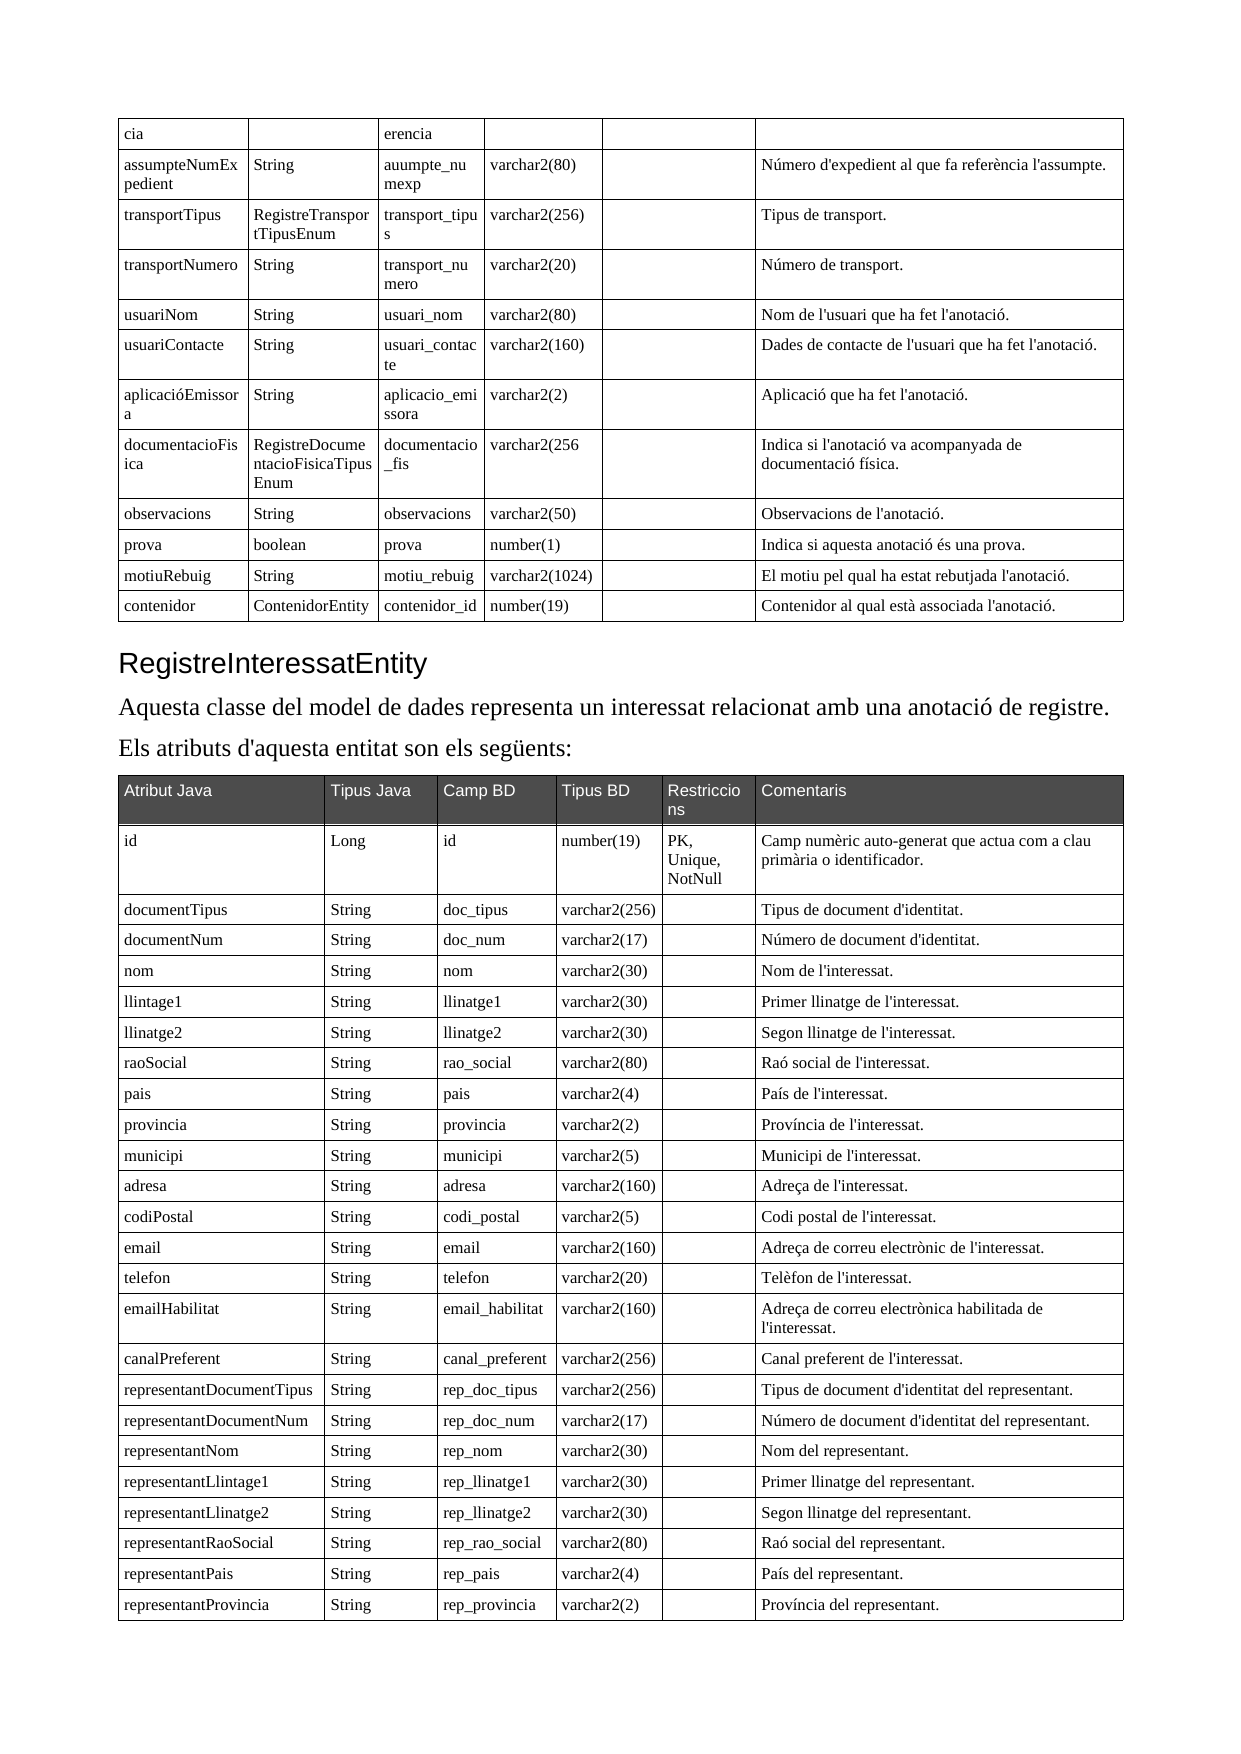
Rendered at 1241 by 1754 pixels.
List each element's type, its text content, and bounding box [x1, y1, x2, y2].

table_cell Tipus de document d'identitat. [756, 895, 1123, 924]
table_cell [663, 1202, 755, 1232]
table_cell String [325, 1590, 437, 1619]
table_cell rep_nom [438, 1436, 556, 1466]
table_cell Indica si aquesta anotació és una prova. [756, 530, 1123, 559]
table_cell String [249, 499, 378, 529]
table_cell [663, 1264, 755, 1293]
table_cell documentTipus [119, 895, 324, 924]
table_cell Observacions de l'anotació. [756, 499, 1123, 529]
table_cell [663, 1233, 755, 1262]
table_cell transportNumero [119, 250, 248, 298]
table_cell number(1) [485, 530, 602, 559]
table_cell emailHabilitat [119, 1294, 324, 1343]
table_cell id [438, 826, 556, 894]
table_cell [663, 1079, 755, 1109]
table_cell PK, Unique, NotNull [663, 826, 755, 894]
table_cell observacions [119, 499, 248, 529]
table_cell boolean [249, 530, 378, 559]
table_cell Primer llinatge de l'interessat. [756, 987, 1123, 1017]
table_cell rep_provincia [438, 1590, 556, 1619]
table_cell cia [119, 119, 248, 149]
table_cell varchar2(256) [557, 895, 662, 924]
table_cell String [325, 1233, 437, 1262]
table_cell varchar2(50) [485, 499, 602, 529]
table_cell varchar2(160) [557, 1171, 662, 1201]
table_cell canalPreferent [119, 1344, 324, 1374]
table_cell Primer llinatge del representant. [756, 1467, 1123, 1497]
table_cell [663, 1110, 755, 1139]
table_cell varchar2(1024) [485, 561, 602, 590]
table_cell String [325, 987, 437, 1017]
table_cell [663, 956, 755, 986]
table_cell [663, 987, 755, 1017]
table_cell doc_tipus [438, 895, 556, 924]
table_cell documentNum [119, 925, 324, 955]
table_cell prova [119, 530, 248, 559]
table_cell Adreça de correu electrònic de l'interessat. [756, 1233, 1123, 1262]
table_cell varchar2(256) [485, 200, 602, 249]
table_header Restriccions [663, 776, 755, 824]
table_cell [603, 591, 755, 621]
table_cell String [325, 1436, 437, 1466]
table_cell String [325, 1467, 437, 1497]
table_cell prova [379, 530, 484, 559]
table_cell ContenidorEntity [249, 591, 378, 621]
table_cell [603, 561, 755, 590]
table_cell pais [438, 1079, 556, 1109]
table_cell String [325, 1559, 437, 1589]
table_cell contenidor [119, 591, 248, 621]
table_cell documentacio_fis [379, 430, 484, 498]
table_header Comentaris [756, 776, 1123, 824]
table_cell varchar2(30) [557, 1018, 662, 1047]
table_cell usuari_nom [379, 300, 484, 329]
table_cell number(19) [557, 826, 662, 894]
table_cell [603, 250, 755, 298]
table_cell [663, 1467, 755, 1497]
table_cell llinatge2 [119, 1018, 324, 1047]
table_cell representantDocumentTipus [119, 1375, 324, 1404]
table_cell assumpteNumExpedient [119, 150, 248, 199]
table_cell rep_llinatge2 [438, 1498, 556, 1527]
table_cell usuari_contacte [379, 330, 484, 379]
table_cell transportTipus [119, 200, 248, 249]
table_cell representantNom [119, 1436, 324, 1466]
table_cell llinatge2 [438, 1018, 556, 1047]
table_cell [603, 300, 755, 329]
table_cell rep_pais [438, 1559, 556, 1589]
table_cell Raó social del representant. [756, 1529, 1123, 1558]
table_cell varchar2(5) [557, 1141, 662, 1170]
table_cell Telèfon de l'interessat. [756, 1264, 1123, 1293]
table_cell [663, 1171, 755, 1201]
table_cell [249, 119, 378, 149]
table_cell raoSocial [119, 1048, 324, 1078]
table_cell varchar2(30) [557, 1498, 662, 1527]
table_cell adresa [438, 1171, 556, 1201]
table_cell Tipus de transport. [756, 200, 1123, 249]
table_cell codiPostal [119, 1202, 324, 1232]
table_cell [663, 1141, 755, 1170]
table_cell transport_numero [379, 250, 484, 298]
table_cell Camp numèric auto-generat que actua com a clau primària o identificador. [756, 826, 1123, 894]
table_cell String [325, 1406, 437, 1435]
table_cell [603, 530, 755, 559]
table_cell erencia [379, 119, 484, 149]
table_cell String [325, 1375, 437, 1404]
table_cell varchar2(17) [557, 925, 662, 955]
table_cell String [325, 1171, 437, 1201]
table_cell varchar2(4) [557, 1079, 662, 1109]
table_cell varchar2(80) [557, 1529, 662, 1558]
table_cell email [438, 1233, 556, 1262]
table_cell RegistreTransportTipusEnum [249, 200, 378, 249]
table_cell Codi postal de l'interessat. [756, 1202, 1123, 1232]
table_cell Segon llinatge del representant. [756, 1498, 1123, 1527]
table_cell País de l'interessat. [756, 1079, 1123, 1109]
table_cell Número de document d'identitat. [756, 925, 1123, 955]
table_cell rep_doc_num [438, 1406, 556, 1435]
table_cell pais [119, 1079, 324, 1109]
table_cell Tipus de document d'identitat del representant. [756, 1375, 1123, 1404]
table_cell usuariContacte [119, 330, 248, 379]
table_cell Raó social de l'interessat. [756, 1048, 1123, 1078]
table_cell provincia [438, 1110, 556, 1139]
table_cell String [325, 956, 437, 986]
table_cell varchar2(80) [485, 150, 602, 199]
table_cell Província del representant. [756, 1590, 1123, 1619]
table_cell varchar2(20) [557, 1264, 662, 1293]
table_cell canal_preferent [438, 1344, 556, 1374]
table_cell [603, 430, 755, 498]
table_cell varchar2(2) [557, 1590, 662, 1619]
table_cell String [325, 1048, 437, 1078]
table_cell String [249, 300, 378, 329]
table_cell Canal preferent de l'interessat. [756, 1344, 1123, 1374]
table_header Tipus Java [325, 776, 437, 824]
table_cell varchar2(30) [557, 956, 662, 986]
table_cell [663, 1436, 755, 1466]
table_cell telefon [438, 1264, 556, 1293]
table_cell [603, 499, 755, 529]
table_cell Nom de l'usuari que ha fet l'anotació. [756, 300, 1123, 329]
table_cell [603, 119, 755, 149]
table_cell String [325, 1018, 437, 1047]
table_cell varchar2(160) [485, 330, 602, 379]
table_cell adresa [119, 1171, 324, 1201]
table_cell Municipi de l'interessat. [756, 1141, 1123, 1170]
table_cell Número d'expedient al que fa referència l'assumpte. [756, 150, 1123, 199]
table_cell email [119, 1233, 324, 1262]
table_cell rep_doc_tipus [438, 1375, 556, 1404]
table_cell aplicacióEmissora [119, 380, 248, 429]
table_cell aplicacio_emissora [379, 380, 484, 429]
table_cell String [249, 330, 378, 379]
table_cell [663, 1294, 755, 1343]
text Els atributs d'aquesta entitat son els següents: [118, 733, 1122, 762]
subtitle RegistreInteressatEntity [118, 646, 1122, 680]
table_cell Indica si l'anotació va acompanyada de documentació física. [756, 430, 1123, 498]
table_cell rep_rao_social [438, 1529, 556, 1558]
table_cell representantPais [119, 1559, 324, 1589]
table_cell String [325, 1264, 437, 1293]
table_cell varchar2(2) [557, 1110, 662, 1139]
table_cell [663, 895, 755, 924]
table_cell String [325, 1110, 437, 1139]
table_cell String [325, 1202, 437, 1232]
table_header Camp BD [438, 776, 556, 824]
table_cell Número de transport. [756, 250, 1123, 298]
table_cell [603, 330, 755, 379]
table_cell String [325, 925, 437, 955]
table_cell varchar2(30) [557, 1467, 662, 1497]
table_cell String [325, 1344, 437, 1374]
table_cell String [325, 1498, 437, 1527]
table_cell municipi [119, 1141, 324, 1170]
table_cell Nom del representant. [756, 1436, 1123, 1466]
table_cell [663, 925, 755, 955]
table_cell String [325, 895, 437, 924]
table_cell [603, 380, 755, 429]
table_cell id [119, 826, 324, 894]
table_cell Segon llinatge de l'interessat. [756, 1018, 1123, 1047]
table_cell representantLlintage1 [119, 1467, 324, 1497]
table_header Atribut Java [119, 776, 324, 824]
table_cell [663, 1529, 755, 1558]
table_cell String [249, 380, 378, 429]
table_cell nom [438, 956, 556, 986]
table_cell varchar2(160) [557, 1294, 662, 1343]
table_cell String [249, 150, 378, 199]
table_cell Província de l'interessat. [756, 1110, 1123, 1139]
table_cell number(19) [485, 591, 602, 621]
table_cell observacions [379, 499, 484, 529]
table_cell municipi [438, 1141, 556, 1170]
table_cell El motiu pel qual ha estat rebutjada l'anotació. [756, 561, 1123, 590]
table_cell email_habilitat [438, 1294, 556, 1343]
table_cell contenidor_id [379, 591, 484, 621]
table_cell varchar2(80) [557, 1048, 662, 1078]
table_cell [756, 119, 1123, 149]
table_cell doc_num [438, 925, 556, 955]
text Aquesta classe del model de dades representa un interessat relacionat amb una anotació de registre. [118, 692, 1122, 721]
table_cell varchar2(80) [485, 300, 602, 329]
table_cell [663, 1048, 755, 1078]
table_cell [603, 150, 755, 199]
table_cell representantRaoSocial [119, 1529, 324, 1558]
table_cell transport_tipus [379, 200, 484, 249]
table_cell varchar2(30) [557, 987, 662, 1017]
table_cell [663, 1344, 755, 1374]
table_cell varchar2(256 [485, 430, 602, 498]
table_cell varchar2(5) [557, 1202, 662, 1232]
table_cell Aplicació que ha fet l'anotació. [756, 380, 1123, 429]
table_cell motiuRebuig [119, 561, 248, 590]
table_cell varchar2(20) [485, 250, 602, 298]
table_cell llintage1 [119, 987, 324, 1017]
table_cell provincia [119, 1110, 324, 1139]
table_cell String [325, 1294, 437, 1343]
table_cell telefon [119, 1264, 324, 1293]
table_cell representantProvincia [119, 1590, 324, 1619]
table_cell String [325, 1141, 437, 1170]
table_cell [663, 1559, 755, 1589]
table_cell representantLlinatge2 [119, 1498, 324, 1527]
table_cell Contenidor al qual està associada l'anotació. [756, 591, 1123, 621]
table_cell String [325, 1529, 437, 1558]
table_cell varchar2(2) [485, 380, 602, 429]
table_cell varchar2(4) [557, 1559, 662, 1589]
table_cell Nom de l'interessat. [756, 956, 1123, 986]
table_cell [663, 1590, 755, 1619]
table_cell String [249, 561, 378, 590]
table_cell Adreça de correu electrònica habilitada de l'interessat. [756, 1294, 1123, 1343]
table_cell usuariNom [119, 300, 248, 329]
table_cell codi_postal [438, 1202, 556, 1232]
table_cell motiu_rebuig [379, 561, 484, 590]
table_cell rao_social [438, 1048, 556, 1078]
table_cell [663, 1375, 755, 1404]
table_cell varchar2(17) [557, 1406, 662, 1435]
table_cell String [249, 250, 378, 298]
table_cell [663, 1406, 755, 1435]
table_cell [663, 1498, 755, 1527]
table_cell String [325, 1079, 437, 1109]
table_cell nom [119, 956, 324, 986]
table_cell representantDocumentNum [119, 1406, 324, 1435]
table_cell varchar2(160) [557, 1233, 662, 1262]
table_header Tipus BD [557, 776, 662, 824]
table_cell [663, 1018, 755, 1047]
table_cell Long [325, 826, 437, 894]
table_cell [485, 119, 602, 149]
table_cell Dades de contacte de l'usuari que ha fet l'anotació. [756, 330, 1123, 379]
table_cell País del representant. [756, 1559, 1123, 1589]
table_cell [603, 200, 755, 249]
table_cell RegistreDocumentacioFisicaTipusEnum [249, 430, 378, 498]
table_cell rep_llinatge1 [438, 1467, 556, 1497]
table_cell documentacioFisica [119, 430, 248, 498]
table_cell auumpte_numexp [379, 150, 484, 199]
table_cell varchar2(256) [557, 1375, 662, 1404]
table_cell Adreça de l'interessat. [756, 1171, 1123, 1201]
table_cell llinatge1 [438, 987, 556, 1017]
table_cell Número de document d'identitat del representant. [756, 1406, 1123, 1435]
table_cell varchar2(30) [557, 1436, 662, 1466]
table_cell varchar2(256) [557, 1344, 662, 1374]
